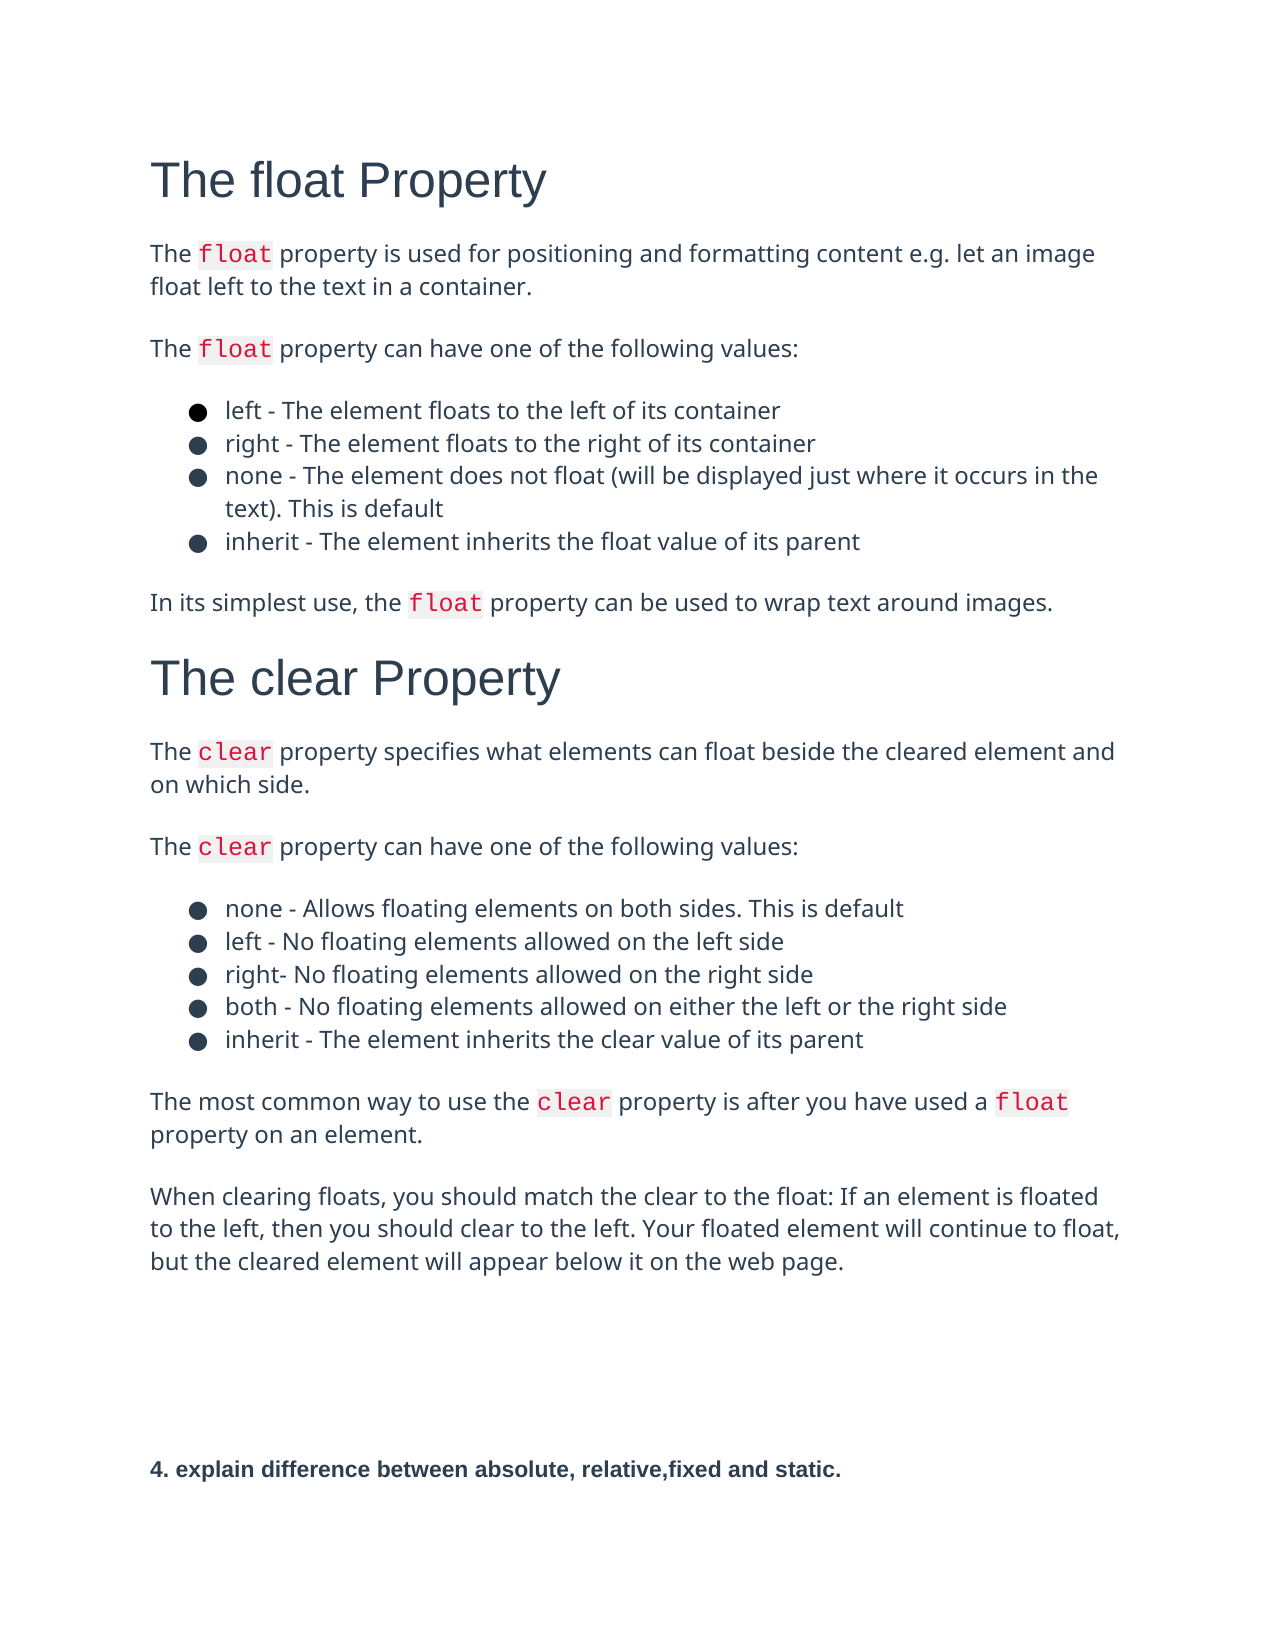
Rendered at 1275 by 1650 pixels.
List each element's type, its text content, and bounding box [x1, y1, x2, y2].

subtitle The float Property [150, 150, 1125, 207]
list inherit - The element inherits the float value of its parent [187, 524, 1125, 557]
list left - The element floats to the left of its container [187, 394, 1125, 426]
text 4. explain difference between absolute, relative,fixed and static. [150, 1456, 1125, 1482]
text The clear property can have one of the following values: [150, 830, 1125, 863]
text The clear property specifies what elements can float beside the cleared element and on which side. [150, 735, 1125, 801]
list both - No floating elements allowed on either the left or the right side [187, 990, 1125, 1023]
subtitle The clear Property [150, 648, 1125, 706]
text The float property is used for positioning and formatting content e.g. let an image float left to the text in a container. [150, 237, 1125, 302]
list inherit - The element inherits the clear value of its parent [187, 1023, 1125, 1055]
list right- No floating elements allowed on the right side [187, 957, 1125, 990]
list right - The element floats to the right of its container [187, 426, 1125, 459]
list left - No floating elements allowed on the left side [187, 925, 1125, 957]
list none - Allows floating elements on both sides. This is default [187, 892, 1125, 925]
text The float property can have one of the following values: [150, 332, 1125, 365]
text In its simplest use, the float property can be used to wrap text around images. [150, 586, 1125, 619]
text The most common way to use the clear property is after you have used a float property on an element. [150, 1084, 1125, 1150]
text When clearing floats, you should match the clear to the float: If an element is floated to the left, then you should clear to the left. Your floated element will continue to float, but the cleared element will appear below it on the web page. [150, 1179, 1125, 1277]
list none - The element does not float (will be displayed just where it occurs in the text). This is default [187, 459, 1125, 524]
